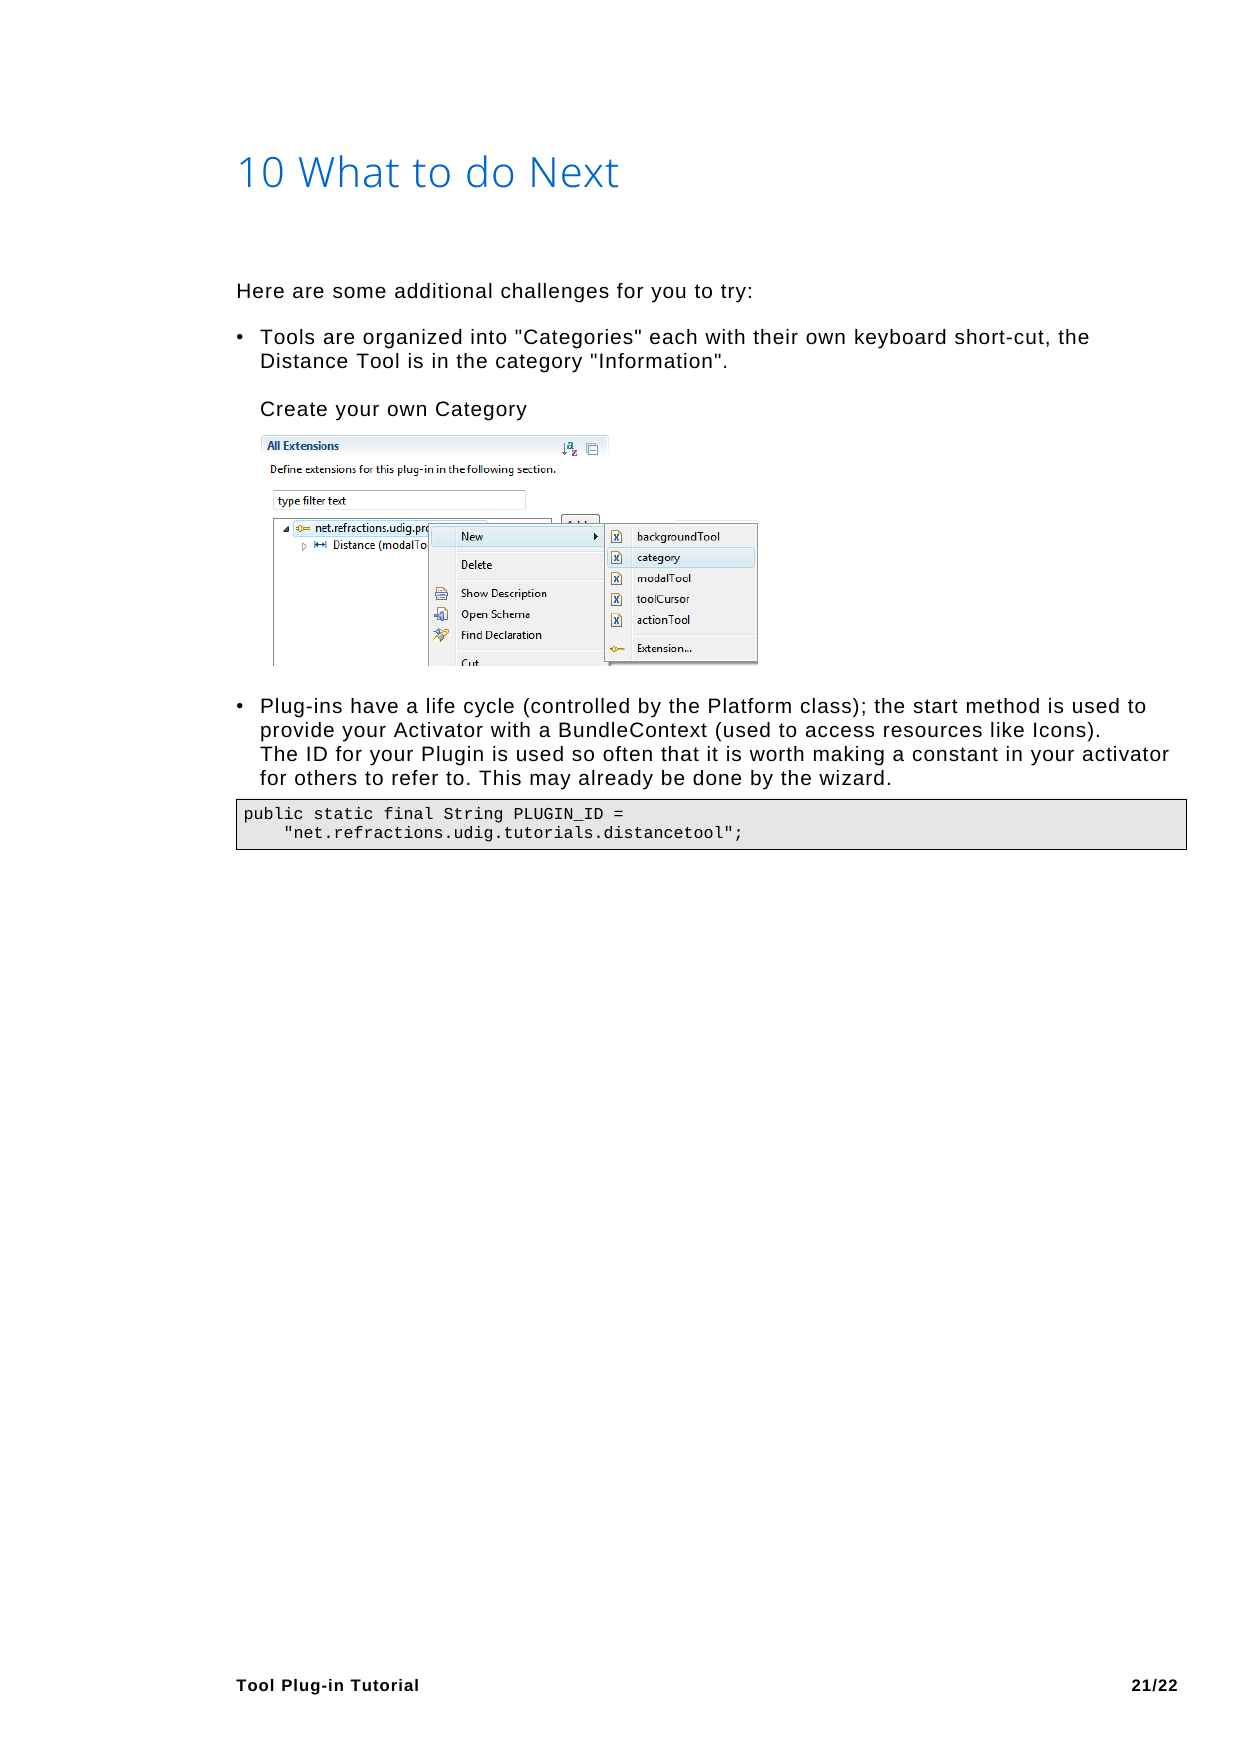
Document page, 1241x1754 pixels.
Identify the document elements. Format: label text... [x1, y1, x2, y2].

text Here are some additional challenges for you to try: [236, 279, 1181, 303]
text "net.refractions.udig.tutorials.distancetool"; [237, 817, 1186, 849]
text public static final String PLUGIN_ID = [237, 800, 1186, 817]
subtitle What to do Next [236, 143, 1181, 200]
list Tools are organized into "Categories" each with their own keyboard short-cut, the Distance Tool is in the category "Information". Create your own Category [236, 325, 1181, 678]
list Plug-ins have a life cycle (controlled by the Platform class); the start method is used to provide your Activator with a BundleContext (used to access resources like Icons). The ID for your Plugin is used so often that it is worth making a constant in your activator for others to refer to. This may already be done by the wizard. [236, 694, 1181, 790]
